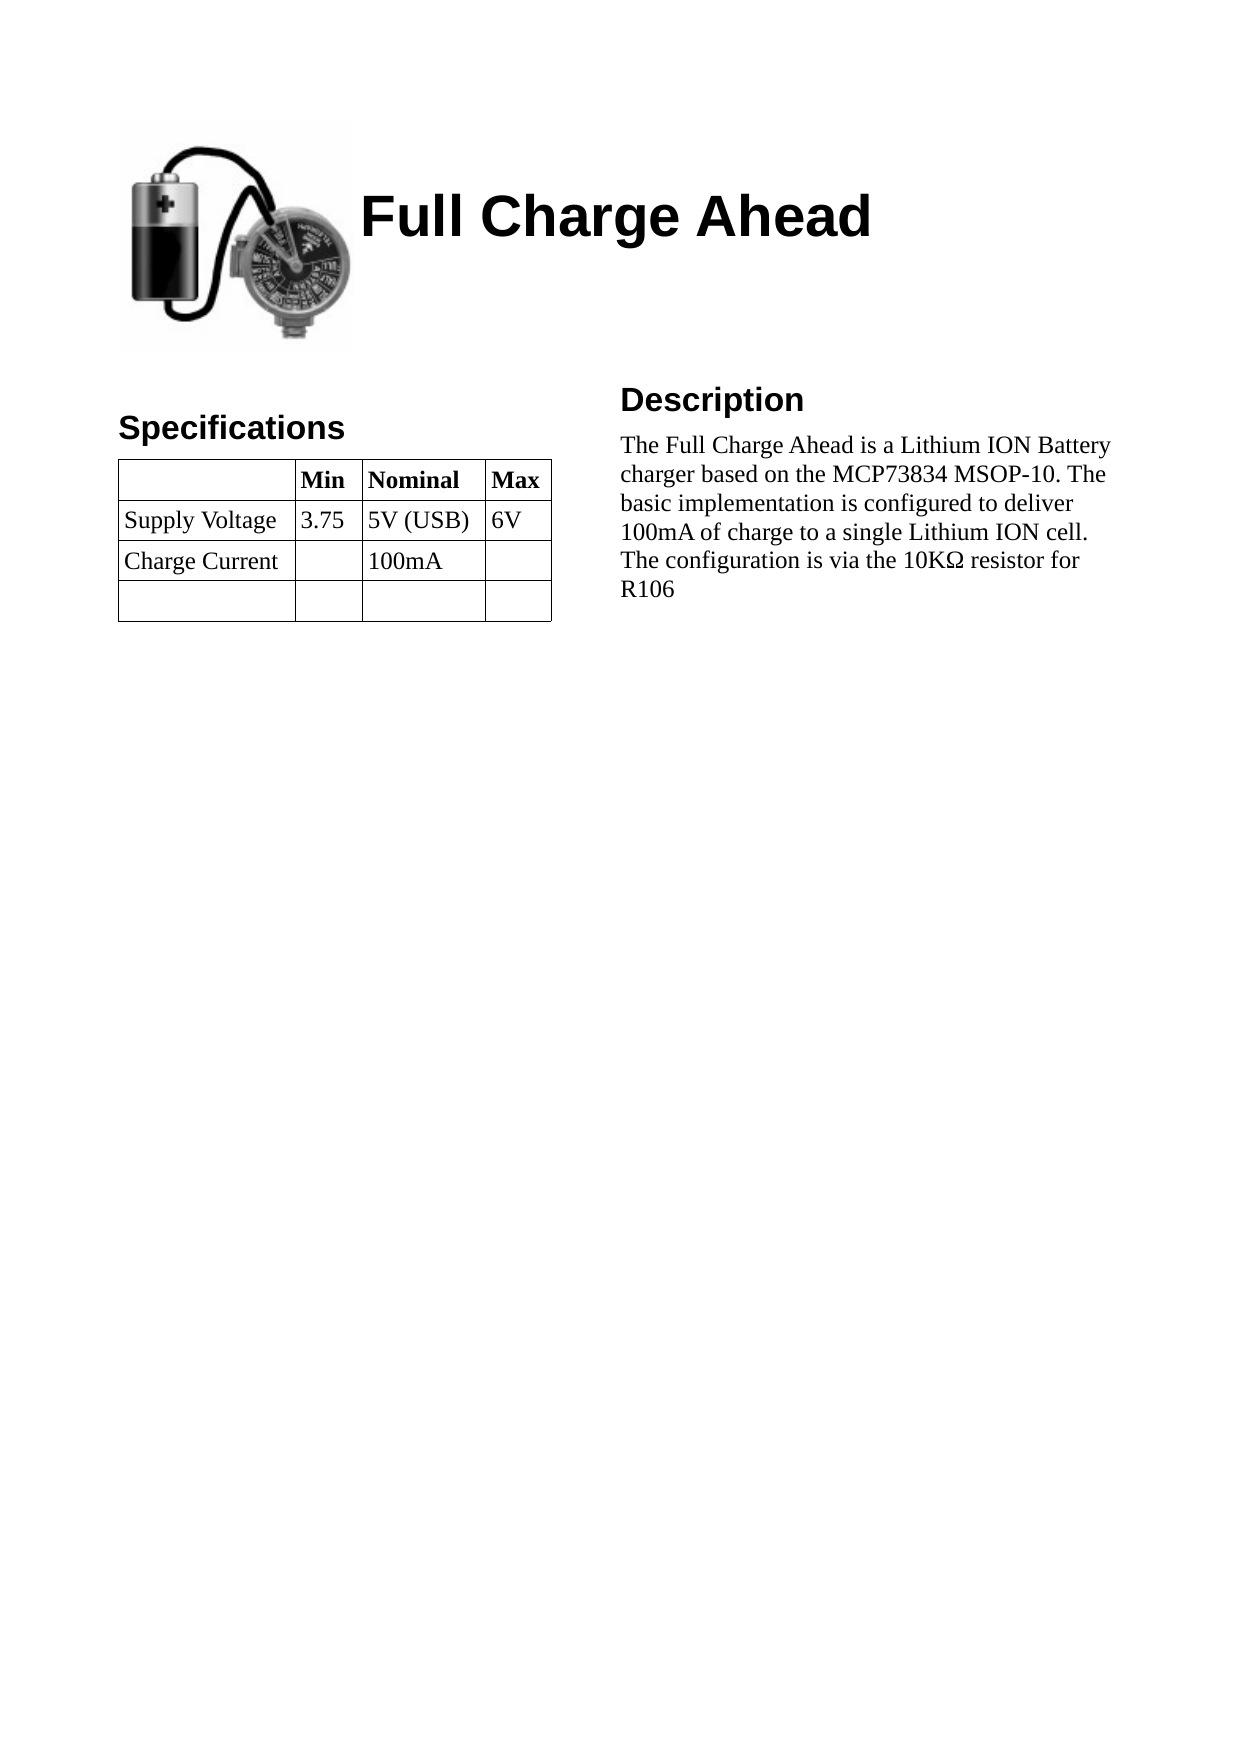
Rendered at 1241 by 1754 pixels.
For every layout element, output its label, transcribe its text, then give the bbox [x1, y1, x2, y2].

table_cell 100mA [363, 541, 485, 580]
table_cell 5V (USB) [363, 501, 485, 540]
table_cell Supply Voltage [119, 501, 295, 540]
table_cell [296, 541, 362, 580]
table_cell [119, 581, 295, 621]
table_header Min [296, 460, 362, 499]
table_cell 3.75 [296, 501, 362, 540]
table_header Nominal [363, 460, 485, 499]
table_header [119, 460, 295, 499]
table_cell [486, 581, 551, 621]
text Full Charge Ahead [355, 118, 1122, 354]
text The Full Charge Ahead is a Lithium ION Battery charger based on the MCP73834 MSOP-10. The basic implementation is configured to deliver 100mA of charge to a single Lithium ION cell. The configuration is via the 10KΩ resistor for R106 [620, 431, 1122, 603]
subtitle Specifications [118, 408, 620, 447]
subtitle Description [620, 379, 1122, 418]
picture [118, 118, 355, 355]
table_header Max [486, 460, 551, 499]
table_cell [363, 581, 485, 621]
table_cell 6V [486, 501, 551, 540]
table_cell [486, 541, 551, 580]
table_cell Charge Current [119, 541, 295, 580]
table_cell [296, 581, 362, 621]
